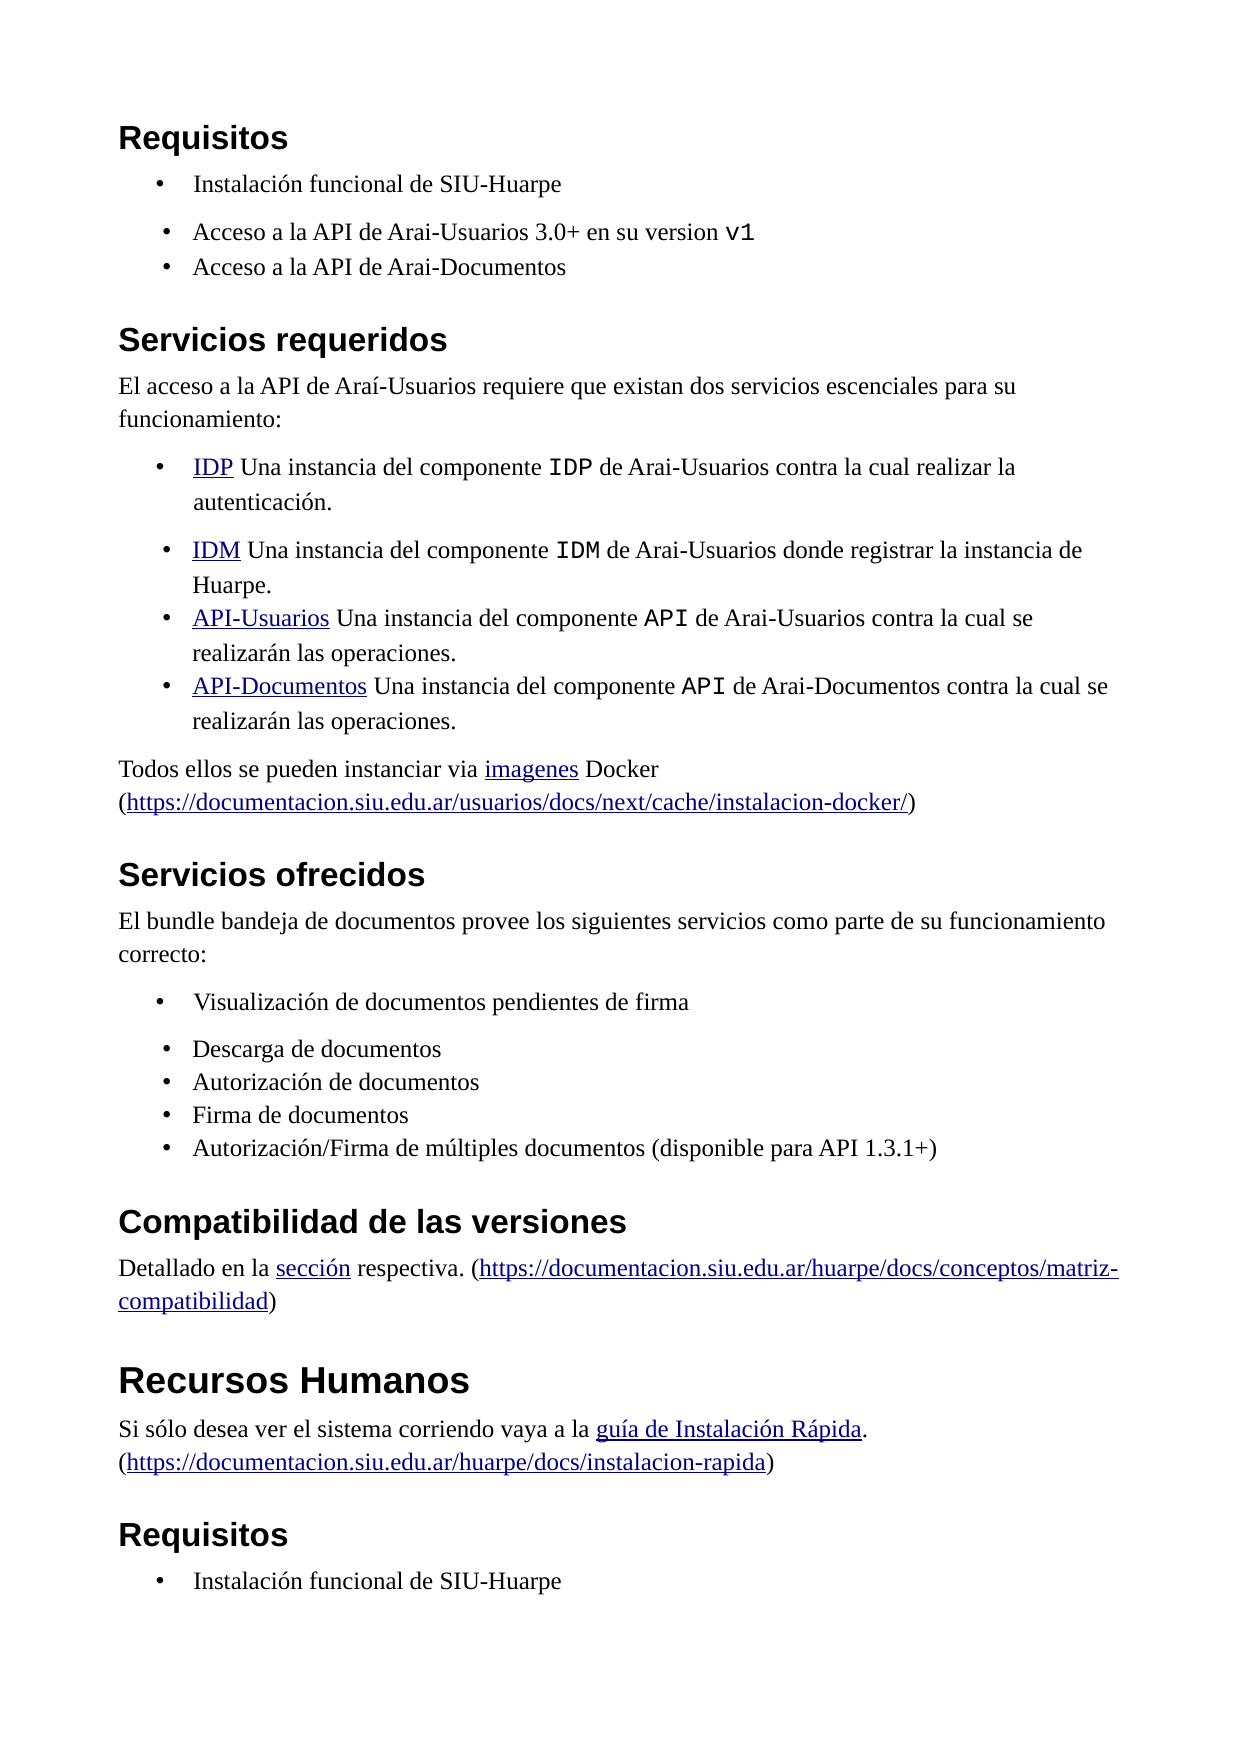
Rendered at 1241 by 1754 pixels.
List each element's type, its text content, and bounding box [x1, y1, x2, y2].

subtitle Recursos Humanos [118, 1358, 1122, 1402]
subtitle Requisitos [118, 1516, 1122, 1554]
list Firma de documentos [162, 1100, 1122, 1129]
text Si sólo desea ver el sistema corriendo vaya a la guía de Instalación Rápida. (https://documentacion.siu.edu.ar/huarpe/docs/instalacion-rapida) [118, 1414, 1122, 1476]
list Autorización/Firma de múltiples documentos (disponible para API 1.3.1+) [162, 1133, 1122, 1162]
text El bundle bandeja de documentos provee los siguientes servicios como parte de su funcionamiento correcto: [118, 906, 1122, 968]
subtitle Requisitos [118, 118, 1122, 157]
subtitle Compatibilidad de las versiones [118, 1202, 1122, 1240]
list IDP Una instancia del componente IDP de Arai-Usuarios contra la cual realizar la autenticación. [156, 452, 1122, 516]
subtitle Servicios requeridos [118, 321, 1122, 359]
text Todos ellos se pueden instanciar via imagenes Docker (https://documentacion.siu.edu.ar/usuarios/docs/next/cache/instalacion-docker/) [118, 754, 1122, 816]
list Visualización de documentos pendientes de firma [156, 987, 1122, 1016]
list API-Usuarios Una instancia del componente API de Arai-Usuarios contra la cual se realizarán las operaciones. [162, 603, 1122, 667]
subtitle Servicios ofrecidos [118, 855, 1122, 894]
text Detallado en la sección respectiva. (https://documentacion.siu.edu.ar/huarpe/docs/conceptos/matriz-compatibilidad) [118, 1253, 1122, 1314]
list Acceso a la API de Arai-Documentos [162, 252, 1122, 281]
text El acceso a la API de Araí-Usuarios requiere que existan dos servicios escenciales para su funcionamiento: [118, 371, 1122, 433]
list Instalación funcional de SIU-Huarpe [156, 1566, 1122, 1595]
list Descarga de documentos [162, 1034, 1122, 1063]
list Instalación funcional de SIU-Huarpe [156, 169, 1122, 198]
list API-Documentos Una instancia del componente API de Arai-Documentos contra la cual se realizarán las operaciones. [162, 671, 1122, 735]
list Acceso a la API de Arai-Usuarios 3.0+ en su version v1 [162, 217, 1122, 247]
list IDM Una instancia del componente IDM de Arai-Usuarios donde registrar la instancia de Huarpe. [162, 535, 1122, 599]
list Autorización de documentos [162, 1067, 1122, 1096]
